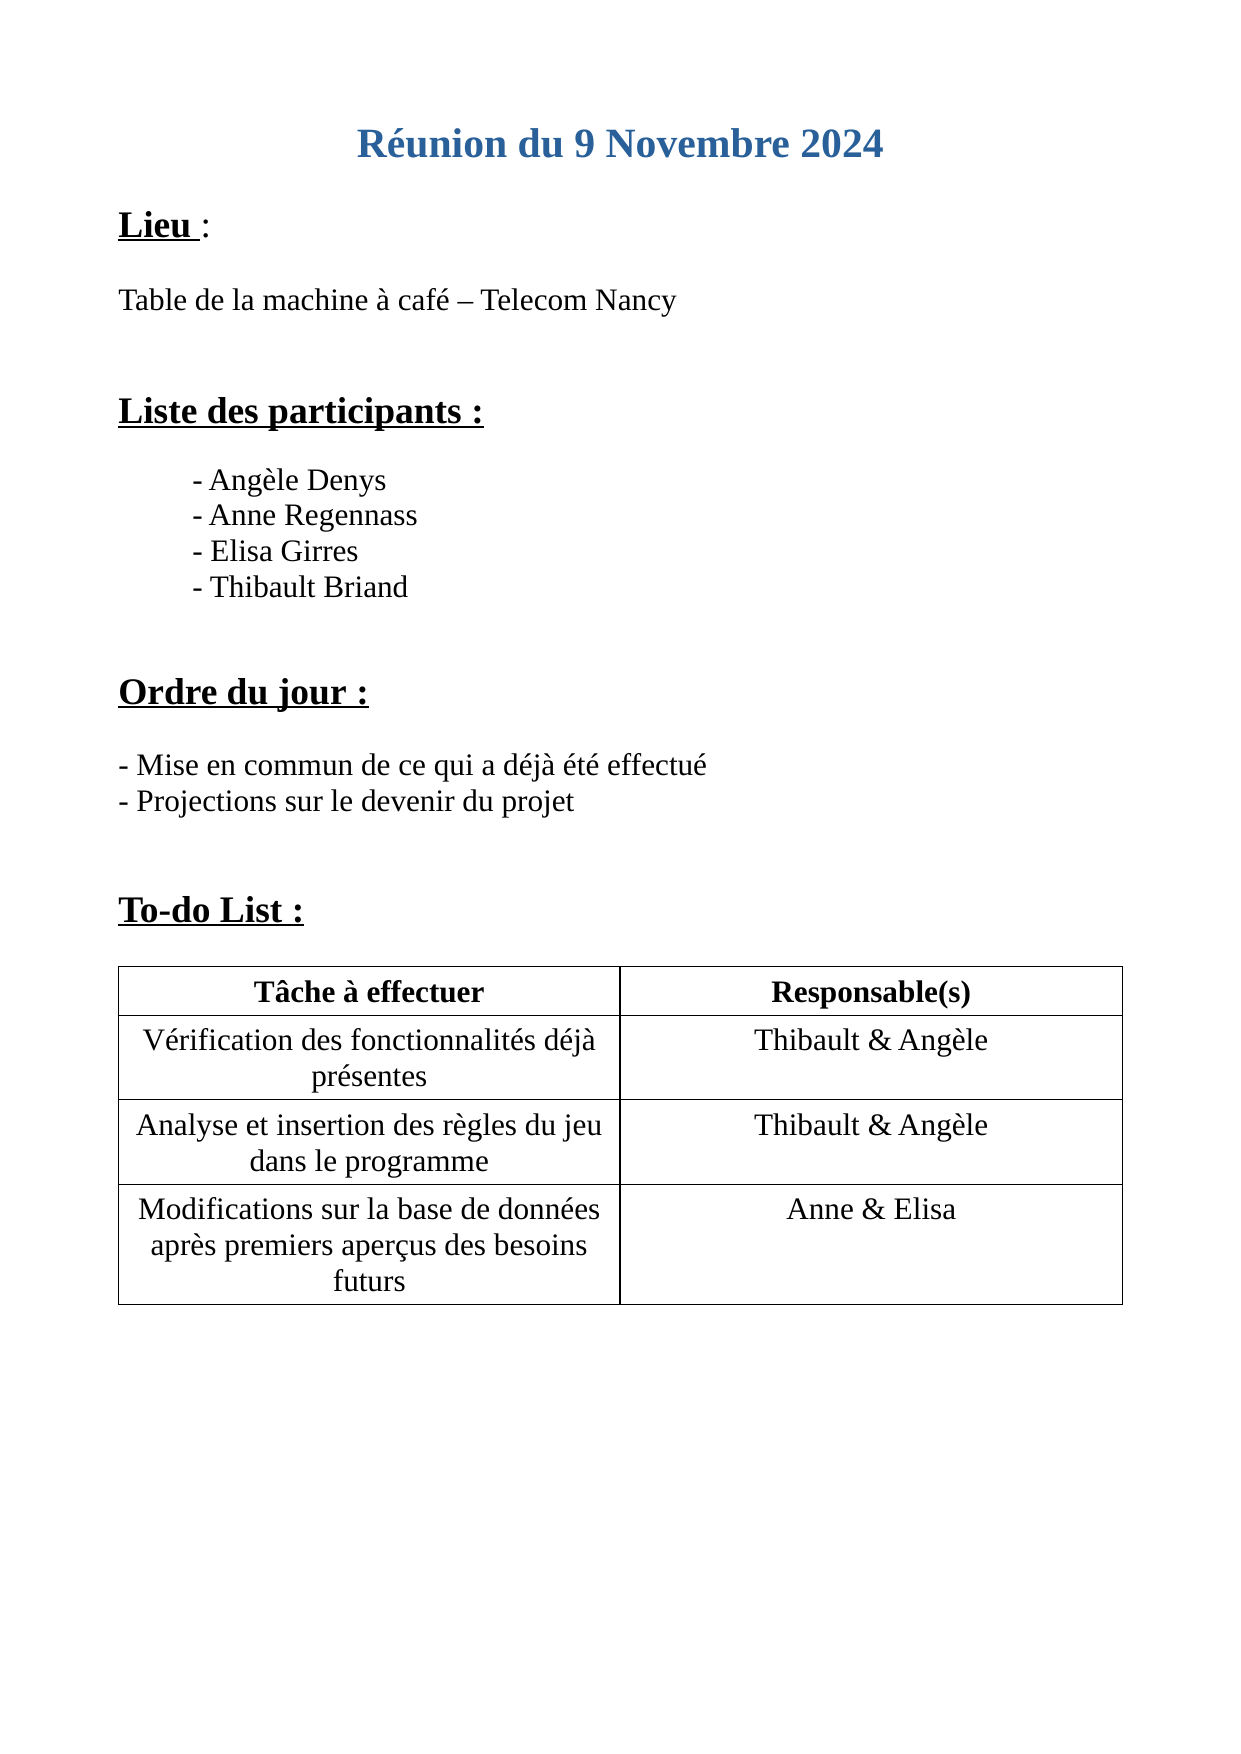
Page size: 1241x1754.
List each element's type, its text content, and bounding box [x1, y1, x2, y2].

table_header Responsable(s) [621, 967, 1122, 1015]
table_cell Thibault & Angèle [621, 1100, 1122, 1183]
table_cell Vérification des fonctionnalités déjà présentes [119, 1016, 619, 1099]
table_cell Modifications sur la base de données après premiers aperçus des besoins futurs [119, 1185, 619, 1304]
text - Projections sur le devenir du projet [118, 782, 1122, 818]
text - Angèle Denys [118, 461, 1122, 497]
text Réunion du 9 Novembre 2024 [118, 118, 1122, 166]
text Ordre du jour : [118, 669, 1122, 712]
text Lieu : [118, 202, 1122, 245]
table_cell Analyse et insertion des règles du jeu dans le programme [119, 1100, 619, 1183]
table_header Tâche à effectuer [119, 967, 619, 1015]
text To-do List : [118, 887, 1122, 930]
text - Thibault Briand [118, 568, 1122, 604]
table_cell Thibault & Angèle [621, 1016, 1122, 1099]
text Liste des participants : [118, 389, 1122, 432]
text - Anne Regennass [118, 497, 1122, 533]
table_cell Anne & Elisa [621, 1185, 1122, 1304]
text - Mise en commun de ce qui a déjà été effectué [118, 746, 1122, 782]
text - Elisa Girres [118, 533, 1122, 568]
text Table de la machine à café – Telecom Nancy [118, 281, 1122, 317]
